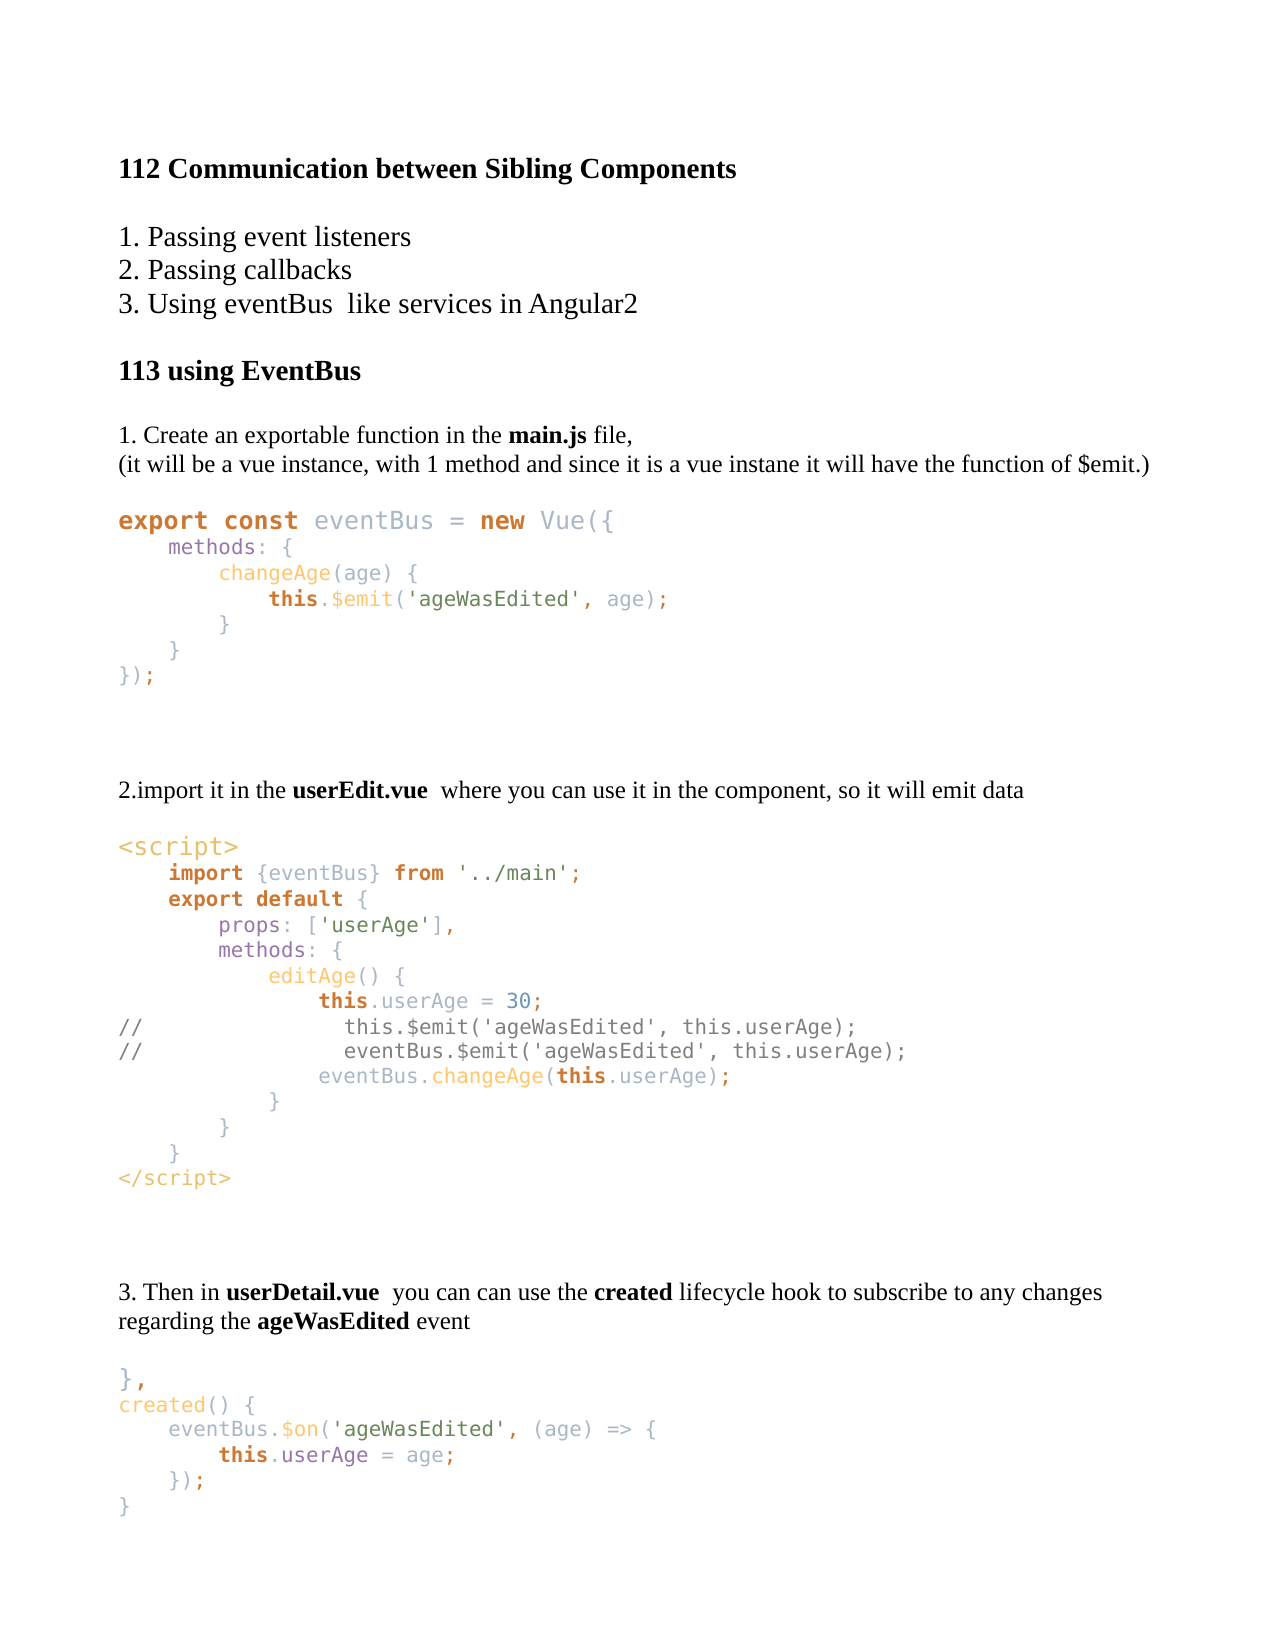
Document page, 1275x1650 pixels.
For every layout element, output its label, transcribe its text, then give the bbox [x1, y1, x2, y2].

text } [118, 1115, 1157, 1141]
text 3. Then in userDetail.vue you can can use the created lifecycle hook to subscribe to any changes regarding the ageWasEdited event [118, 1277, 1157, 1335]
text eventBus.$on('ageWasEdited', (age) => { [118, 1417, 1157, 1443]
text export const eventBus = new Vue({ [118, 506, 1157, 535]
text }); [118, 1468, 1157, 1494]
text import {eventBus} from '../main'; [118, 861, 1157, 887]
text } [118, 612, 1157, 638]
text 112 Communication between Sibling Components [118, 152, 1157, 185]
text export default { [118, 887, 1157, 913]
text created() { [118, 1393, 1157, 1417]
text } [118, 638, 1157, 663]
text changeAge(age) { [118, 561, 1157, 587]
text methods: { [118, 938, 1157, 964]
text editAge() { [118, 964, 1157, 989]
text 3. Using eventBus like services in Angular2 [118, 286, 1157, 319]
text props: ['userAge'], [118, 913, 1157, 938]
text eventBus.changeAge(this.userAge); [118, 1064, 1157, 1089]
text 2.import it in the userEdit.vue where you can use it in the component, so it will emit data [118, 775, 1157, 832]
text 1. Passing event listeners [118, 219, 1157, 252]
text }); [118, 663, 1157, 688]
text } [118, 1141, 1157, 1166]
text 2. Passing callbacks [118, 252, 1157, 286]
text this.userAge = age; [118, 1443, 1157, 1468]
text (it will be a vue instance, with 1 method and since it is a vue instane it will have the function of $emit.) [118, 449, 1157, 477]
text methods: { [118, 535, 1157, 561]
text 113 using EventBus [118, 353, 1157, 386]
text } [118, 1089, 1157, 1115]
text </script> [118, 1166, 1157, 1191]
text // eventBus.$emit('ageWasEdited', this.userAge); [118, 1039, 1157, 1064]
text this.$emit('ageWasEdited', age); [118, 587, 1157, 612]
text <script> [118, 832, 1157, 861]
text // this.$emit('ageWasEdited', this.userAge); [118, 1015, 1157, 1039]
text }, [118, 1364, 1157, 1393]
text this.userAge = 30; [118, 989, 1157, 1015]
text } [118, 1494, 1157, 1518]
text 1. Create an exportable function in the main.js file, [118, 420, 1157, 449]
